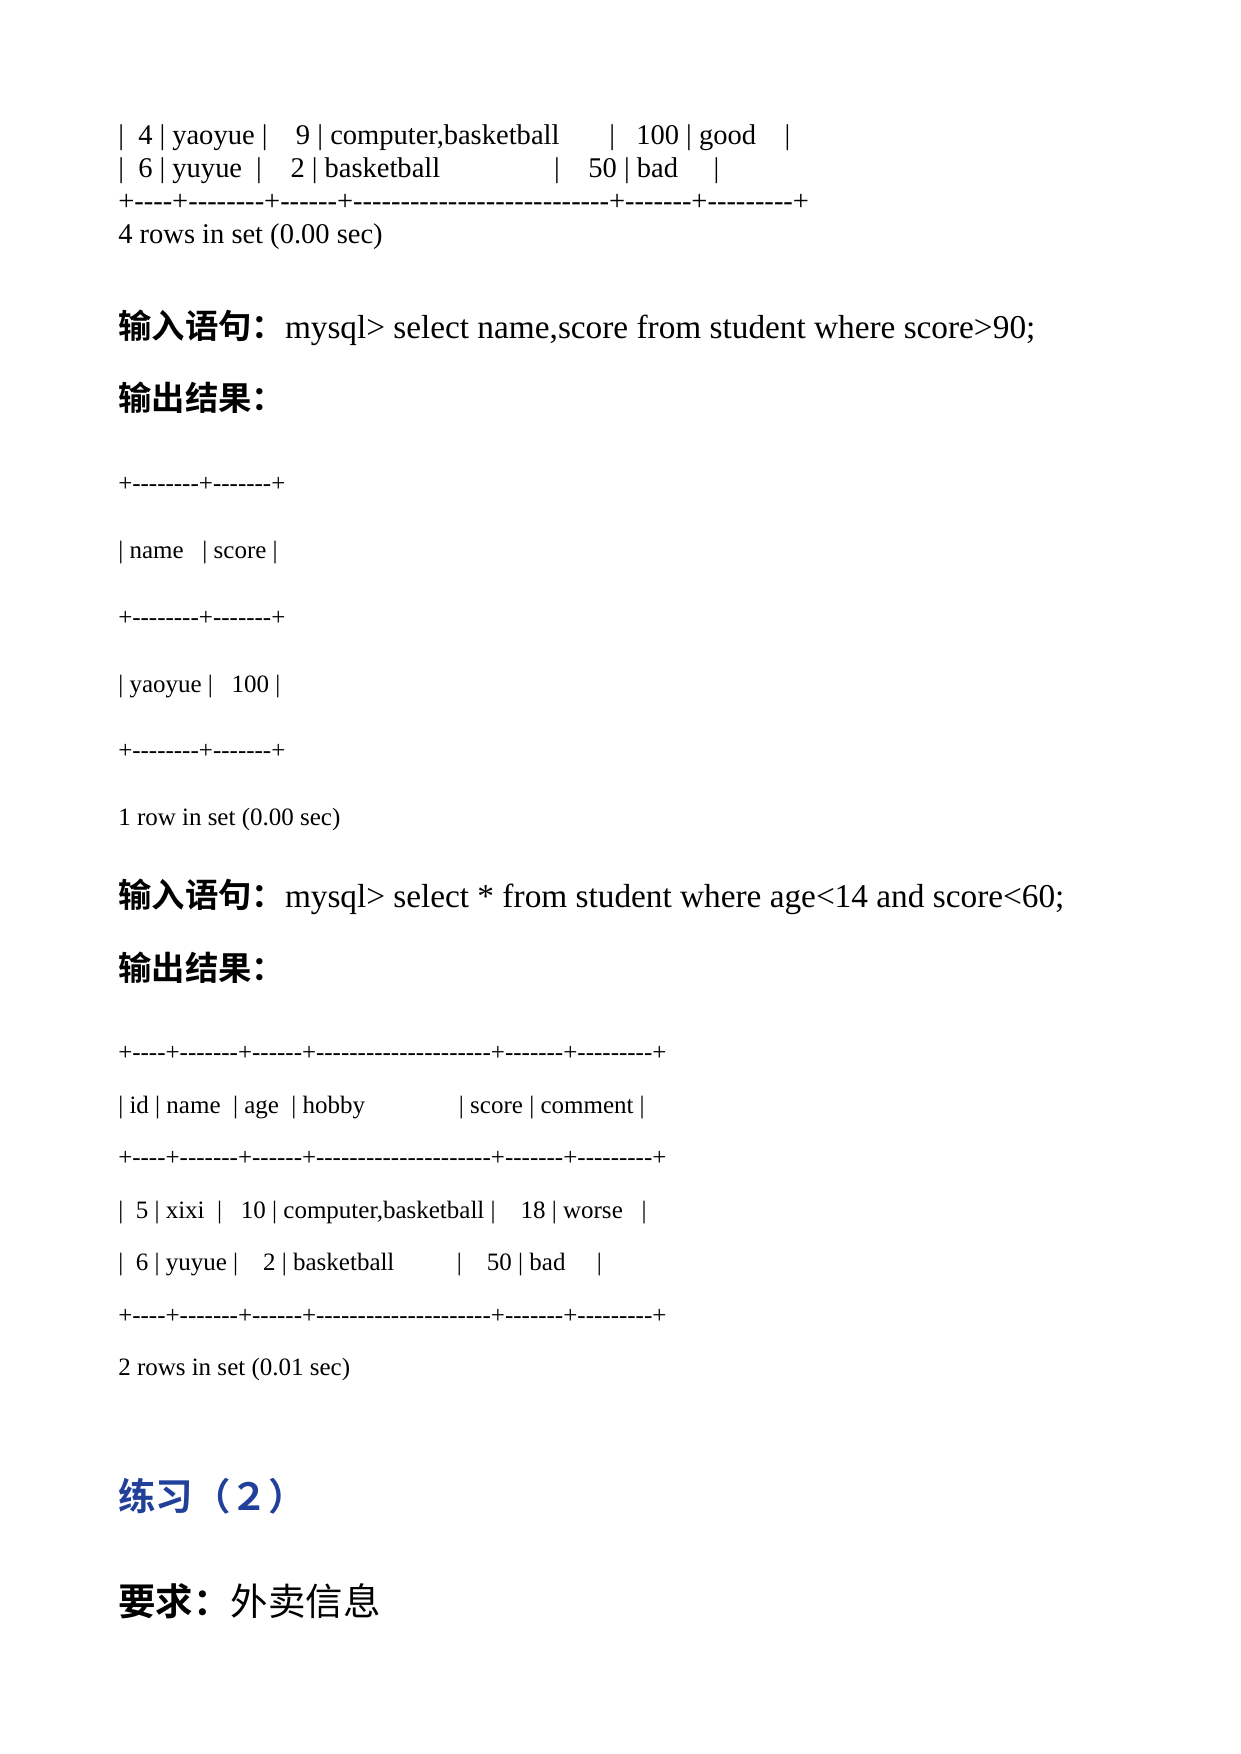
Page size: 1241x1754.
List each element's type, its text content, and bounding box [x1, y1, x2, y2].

text | yaoyue | 100 | [118, 669, 1122, 697]
text | 4 | yaoyue | 9 | computer,basketball | 100 | good | [118, 118, 1122, 151]
text 输入语句：mysql> select * from student where age<14 and score<60; [118, 869, 1122, 917]
text 输出结果： [118, 372, 1122, 420]
text 输入语句：mysql> select name,score from student where score>90; [118, 300, 1122, 348]
text +--------+-------+ [118, 468, 1122, 497]
text +----+-------+------+---------------------+-------+---------+ [118, 1037, 1122, 1066]
text +--------+-------+ [118, 602, 1122, 631]
text 输出结果： [118, 941, 1122, 989]
text 1 row in set (0.00 sec) [118, 802, 1122, 831]
text +----+-------+------+---------------------+-------+---------+ [118, 1300, 1122, 1328]
text +----+-------+------+---------------------+-------+---------+ [118, 1142, 1122, 1171]
text 要求：外卖信息 [118, 1572, 1122, 1626]
text +----+--------+------+---------------------------+-------+---------+ [118, 184, 1122, 217]
text | 5 | xixi | 10 | computer,basketball | 18 | worse | [118, 1195, 1122, 1223]
text 4 rows in set (0.00 sec) [118, 217, 1122, 250]
text | name | score | [118, 535, 1122, 564]
text 2 rows in set (0.01 sec) [118, 1352, 1122, 1381]
text +--------+-------+ [118, 736, 1122, 764]
text | 6 | yuyue | 2 | basketball | 50 | bad | [118, 1247, 1122, 1276]
text | 6 | yuyue | 2 | basketball | 50 | bad | [118, 151, 1122, 184]
text 练习（２） [118, 1467, 1122, 1521]
text | id | name | age | hobby | score | comment | [118, 1090, 1122, 1118]
